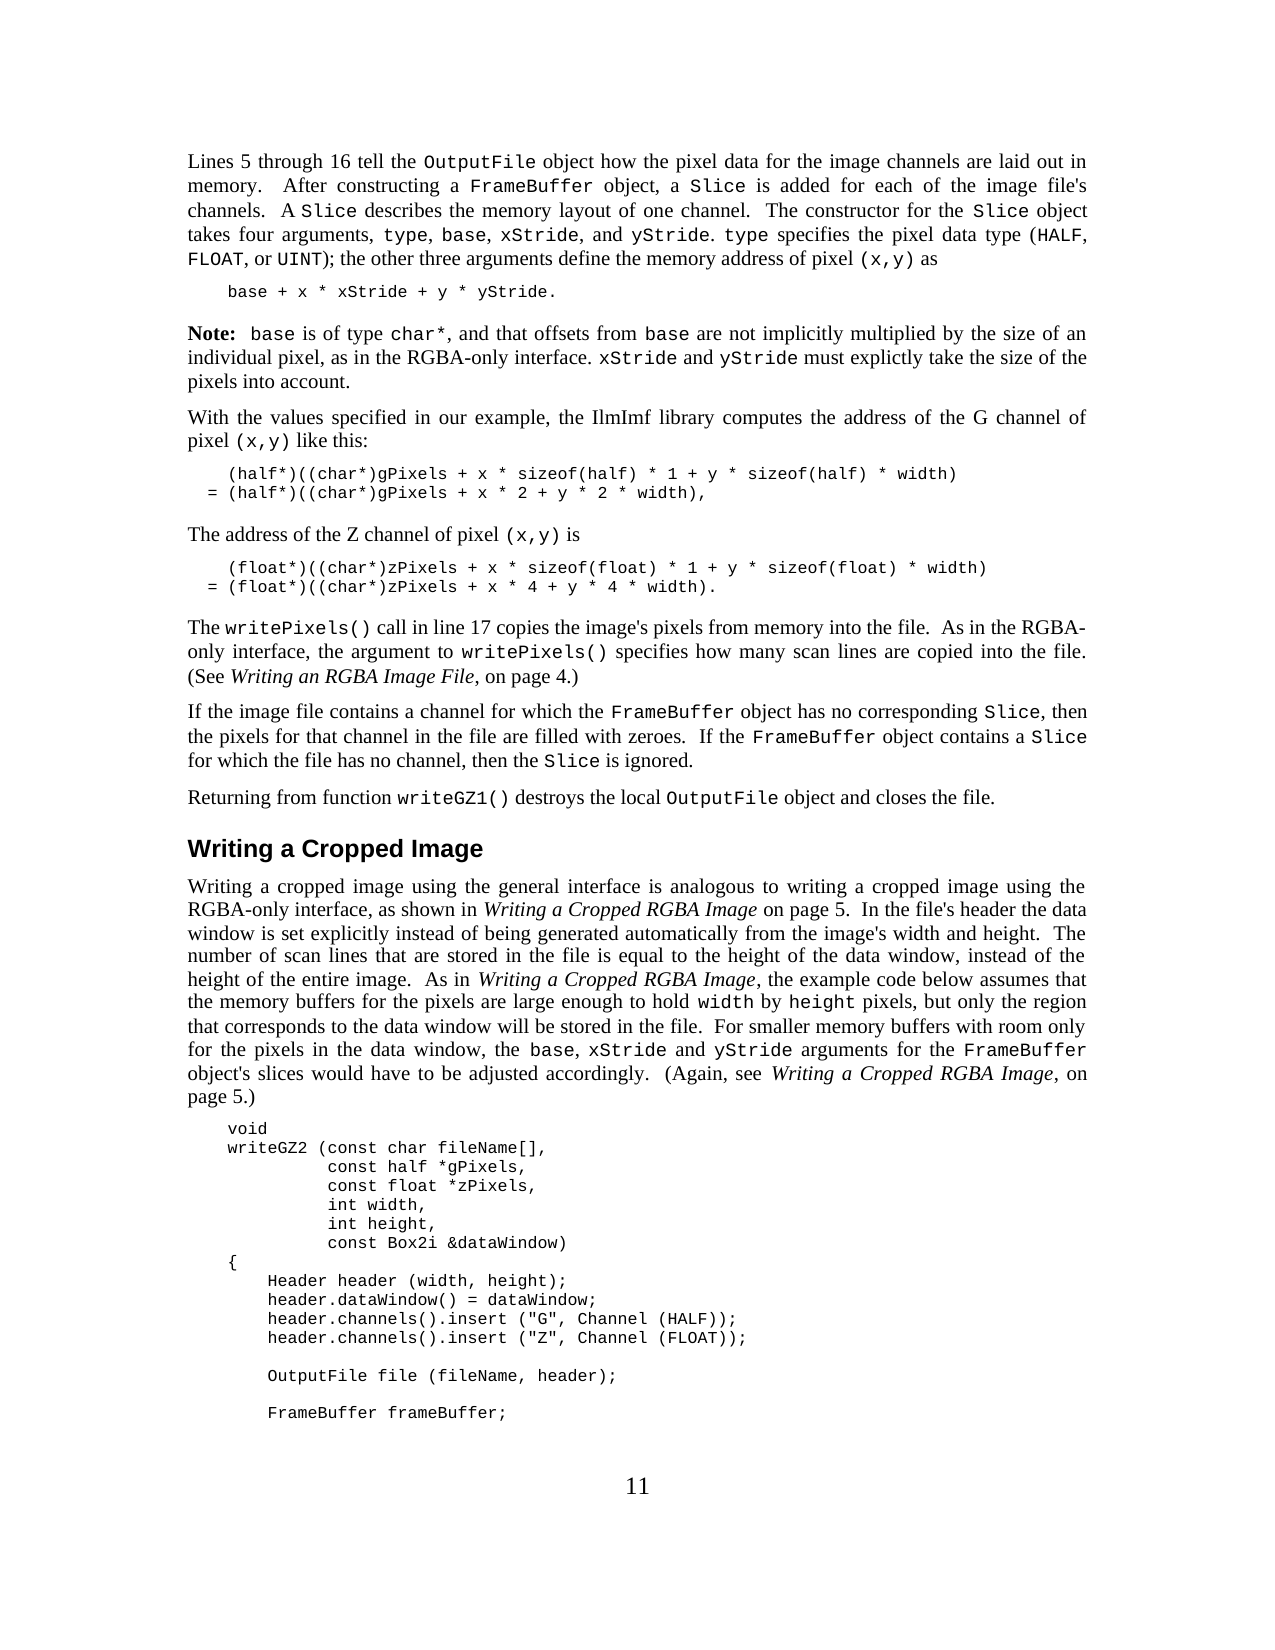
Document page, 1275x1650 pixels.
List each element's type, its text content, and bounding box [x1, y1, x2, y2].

text int height, [187, 1215, 1087, 1234]
text Note: base is of type char*, and that offsets from base are not implicitly multiplied by the size of an individual pixel, as in the RGBA-only interface. xStride and yStride must explictly take the size of the pixels into account. [187, 322, 1087, 393]
text Writing a cropped image using the general interface is analogous to writing a cropped image using the RGBA-only interface, as shown in Writing a Cropped RGBA Image on page 5. In the file's header the data window is set explicitly instead of being generated automatically from the image's width and height. The number of scan lines that are stored in the file is equal to the height of the data window, instead of the height of the entire image. As in Writing a Cropped RGBA Image, the example code below assumes that the memory buffers for the pixels are large enough to hold width by height pixels, but only the region that corresponds to the data window will be stored in the file. For smaller memory buffers with room only for the pixels in the data window, the base, xStride and yStride arguments for the FrameBuffer object's slices would have to be adjusted accordingly. (Again, see Writing a Cropped RGBA Image, on page 5.) [187, 875, 1087, 1108]
text base + x * xStride + y * yStride. [187, 284, 1087, 303]
text int width, [187, 1196, 1087, 1215]
text With the values specified in our example, the IlmImf library computes the address of the G channel of pixel (x,y) like this: [187, 406, 1087, 453]
text header.dataWindow() = dataWindow; [187, 1291, 1087, 1310]
text header.channels().insert ("G", Channel (HALF)); [187, 1310, 1087, 1329]
text writeGZ2 (const char fileName[], [187, 1139, 1087, 1158]
text Lines 5 through 16 tell the OutputFile object how the pixel data for the image channels are laid out in memory. After constructing a FrameBuffer object, a Slice is added for each of the image file's channels. A Slice describes the memory layout of one channel. The constructor for the Slice object takes four arguments, type, base, xStride, and yStride. type specifies the pixel data type (HALF, FLOAT, or UINT); the other three arguments define the memory address of pixel (x,y) as [187, 150, 1087, 271]
subtitle Writing a Cropped Image [187, 835, 1087, 863]
text If the image file contains a channel for which the FrameBuffer object has no corresponding Slice, then the pixels for that channel in the file are filled with zeroes. If the FrameBuffer object contains a Slice for which the file has no channel, then the Slice is ignored. [187, 700, 1087, 773]
text { [187, 1253, 1087, 1272]
text OutputFile file (fileName, header); [187, 1367, 1087, 1386]
text (float*)((char*)zPixels + x * sizeof(float) * 1 + y * sizeof(float) * width) [187, 559, 1087, 578]
text FrameBuffer frameBuffer; [187, 1405, 1087, 1424]
text void [187, 1121, 1087, 1139]
text Header header (width, height); [187, 1272, 1087, 1291]
text const Box2i &dataWindow) [187, 1234, 1087, 1253]
text const float *zPixels, [187, 1177, 1087, 1196]
text (half*)((char*)gPixels + x * sizeof(half) * 1 + y * sizeof(half) * width) [187, 466, 1087, 484]
text const half *gPixels, [187, 1158, 1087, 1177]
text = (half*)((char*)gPixels + x * 2 + y * 2 * width), [187, 484, 1087, 503]
text The address of the Z channel of pixel (x,y) is [187, 522, 1087, 547]
text = (float*)((char*)zPixels + x * 4 + y * 4 * width). [187, 578, 1087, 597]
text header.channels().insert ("Z", Channel (FLOAT)); [187, 1329, 1087, 1348]
text Returning from function writeGZ1() destroys the local OutputFile object and closes the file. [187, 786, 1087, 810]
text The writePixels() call in line 17 copies the image's pixels from memory into the file. As in the RGBA-only interface, the argument to writePixels() specifies how many scan lines are copied into the file. (See Writing an RGBA Image File, on page 4.) [187, 616, 1087, 688]
